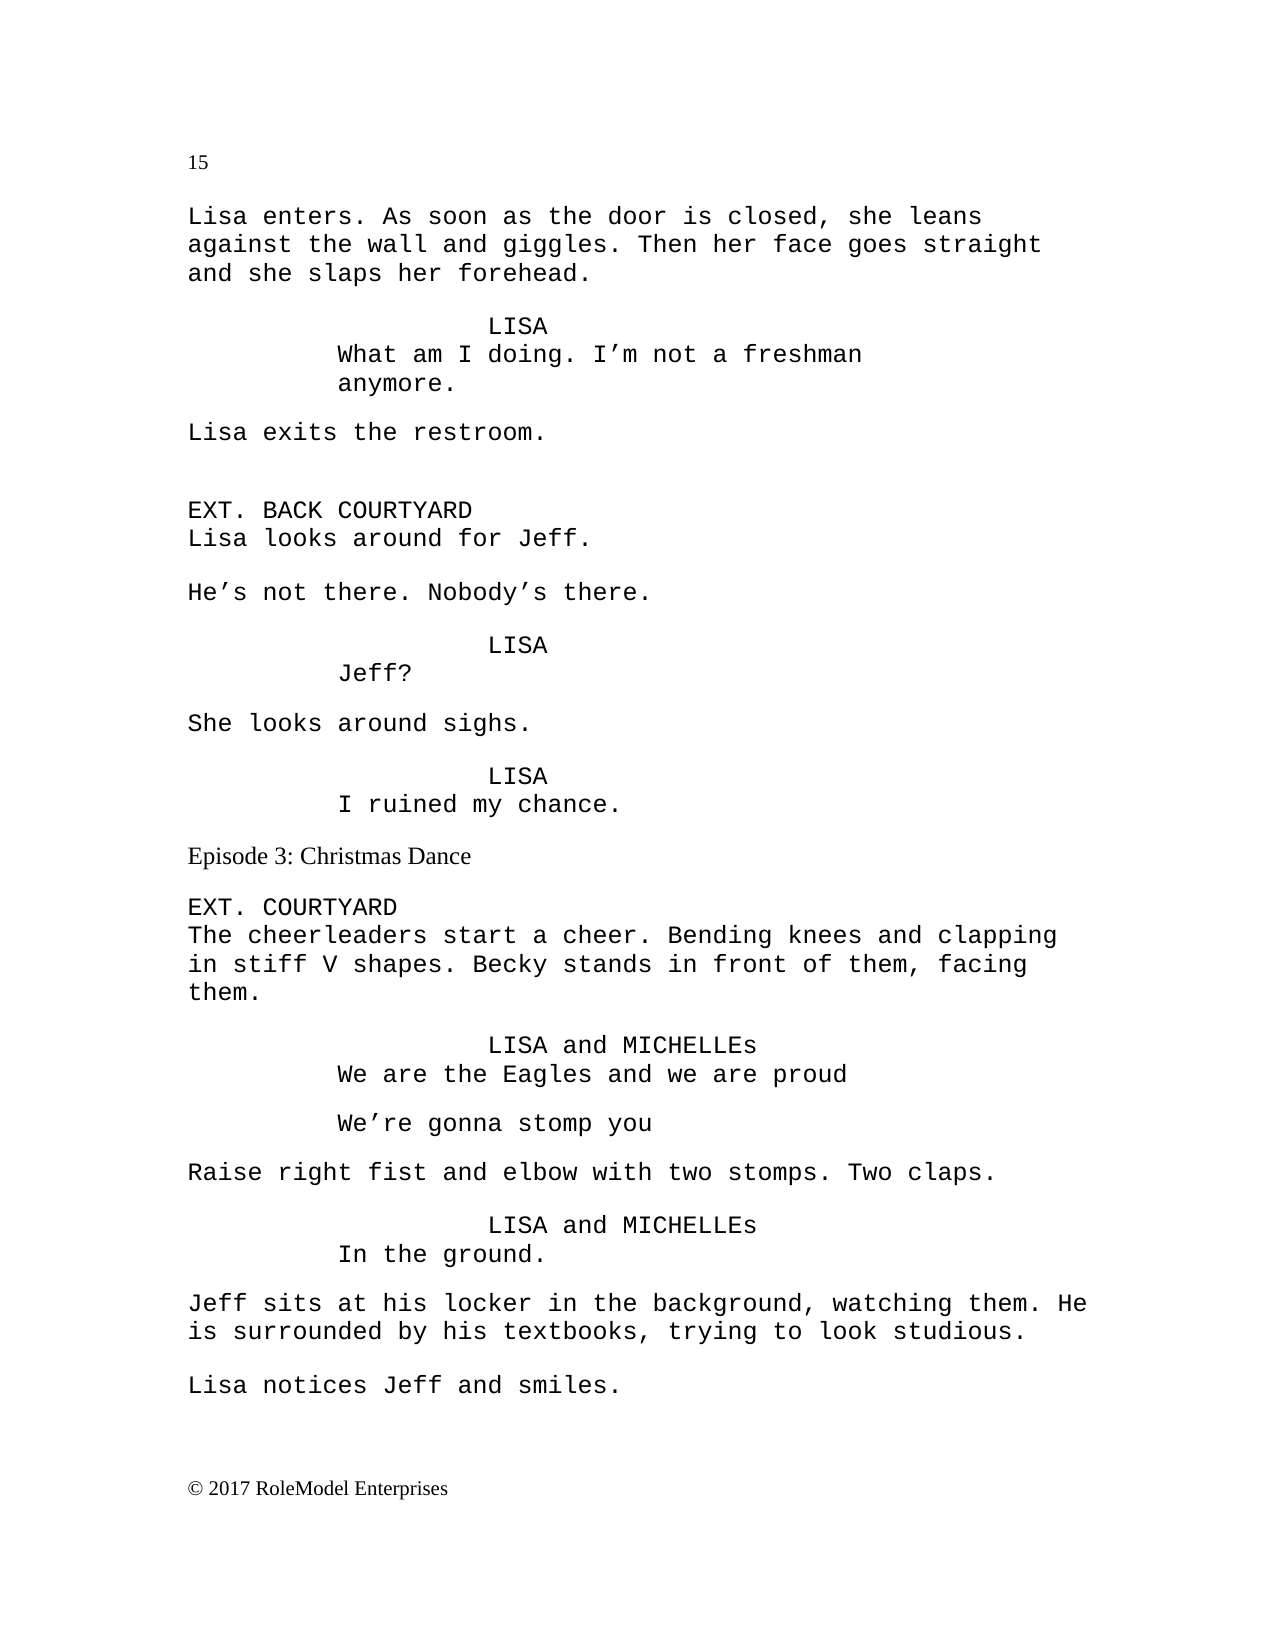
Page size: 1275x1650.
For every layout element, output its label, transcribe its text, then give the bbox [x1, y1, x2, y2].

text I ruined my chance. [337, 792, 937, 820]
subtitle EXT. COURTYARD [187, 895, 1087, 923]
text We are the Eagles and we are proud [337, 1061, 937, 1090]
text In the ground. [337, 1241, 937, 1270]
text Jeff? [337, 661, 937, 689]
text Lisa notices Jeff and smiles. [187, 1372, 1087, 1401]
text We’re gonna stomp you [337, 1111, 937, 1139]
text Raise right fist and elbow with two stomps. Two claps. [187, 1160, 1087, 1188]
text LISA and MICHELLEs [187, 1213, 1087, 1241]
text LISA [187, 763, 1087, 792]
text The cheerleaders start a cheer. Bending knees and clapping in stiff V shapes. Becky stands in front of them, facing them. [187, 923, 1087, 1008]
text LISA [187, 313, 1087, 342]
text Jeff sits at his locker in the background, watching them. He is surrounded by his textbooks, trying to look studious. [187, 1291, 1087, 1347]
text Lisa exits the restroom. [187, 419, 1087, 448]
text He’s not there. Nobody’s there. [187, 579, 1087, 608]
text She looks around sighs. [187, 710, 1087, 738]
text What am I doing. I’m not a freshman anymore. [337, 342, 937, 398]
text Lisa enters. As soon as the door is closed, she leans against the wall and giggles. Then her face goes straight and she slaps her forehead. [187, 203, 1087, 288]
text Lisa looks around for Jeff. [187, 526, 1087, 554]
subtitle Episode 3: Christmas Dance [187, 841, 1087, 870]
subtitle EXT. BACK COURTYARD [187, 498, 1087, 526]
text LISA and MICHELLEs [187, 1033, 1087, 1061]
text LISA [187, 633, 1087, 661]
